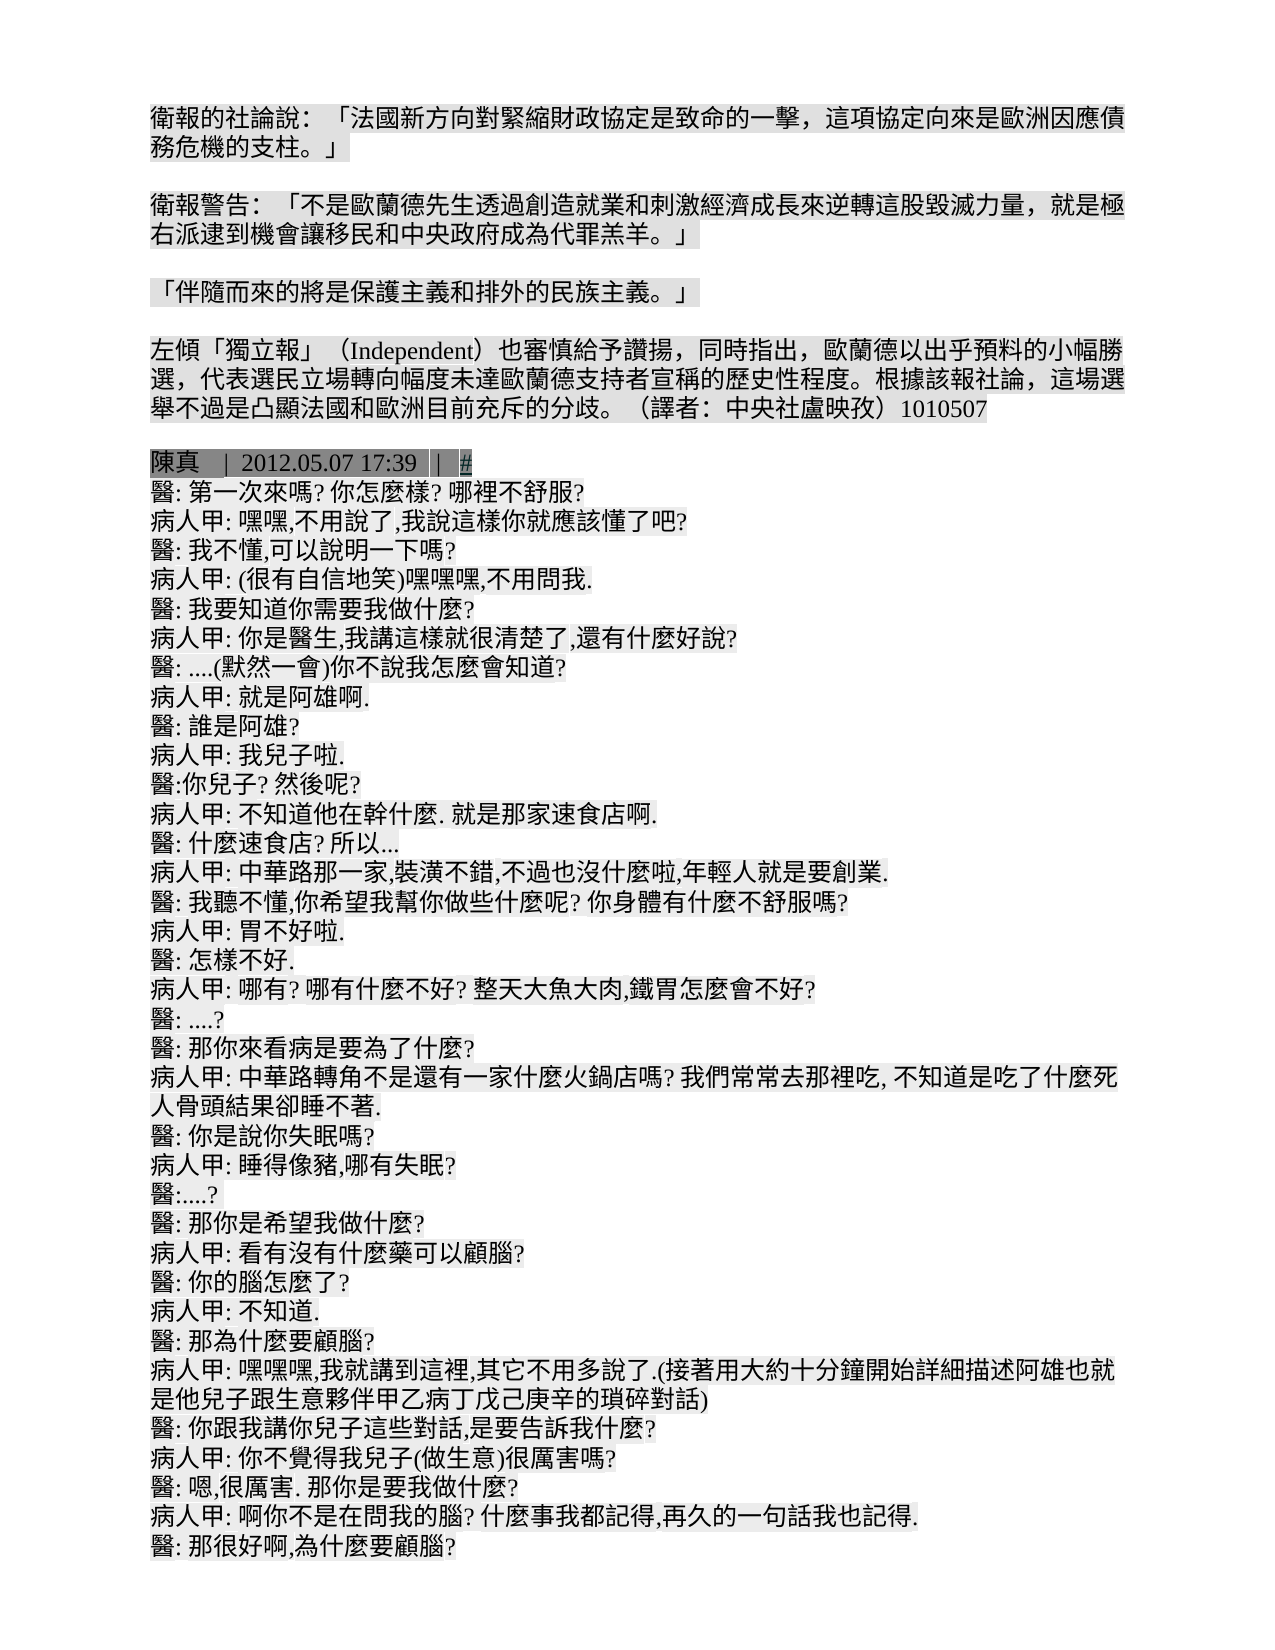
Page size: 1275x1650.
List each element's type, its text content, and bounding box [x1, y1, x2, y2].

text 陳真 | 2012.05.07 17:39 | # [150, 448, 1125, 478]
text 衛報的社論說：「法國新方向對緊縮財政協定是致命的一擊，這項協定向來是歐洲因應債務危機的支柱。」 衛報警告：「不是歐蘭德先生透過創造就業和刺激經濟成長來逆轉這股毀滅力量，就是極右派逮到機會讓移民和中央政府成為代罪羔羊。」 「伴隨而來的將是保護主義和排外的民族主義。」 左傾「獨立報」（Independent）也審慎給予讚揚，同時指出，歐蘭德以出乎預料的小幅勝選，代表選民立場轉向幅度未達歐蘭德支持者宣稱的歷史性程度。根據該報社論，這場選舉不過是凸顯法國和歐洲目前充斥的分歧。（譯者：中央社盧映孜）1010507 [150, 75, 1125, 423]
text 醫: 第一次來嗎? 你怎麼樣? 哪裡不舒服? 病人甲: 嘿嘿,不用說了,我說這樣你就應該懂了吧? 醫: 我不懂,可以說明一下嗎? 病人甲: (很有自信地笑)嘿嘿嘿,不用問我. 醫: 我要知道你需要我做什麼? 病人甲: 你是醫生,我講這樣就很清楚了,還有什麼好說? 醫: ....(默然一會)你不說我怎麼會知道? 病人甲: 就是阿雄啊. 醫: 誰是阿雄? 病人甲: 我兒子啦. 醫:你兒子? 然後呢? 病人甲: 不知道他在幹什麼. 就是那家速食店啊. 醫: 什麼速食店? 所以... 病人甲: 中華路那一家,裝潢不錯,不過也沒什麼啦,年輕人就是要創業. 醫: 我聽不懂,你希望我幫你做些什麼呢? 你身體有什麼不舒服嗎? 病人甲: 胃不好啦. 醫: 怎樣不好. 病人甲: 哪有? 哪有什麼不好? 整天大魚大肉,鐵胃怎麼會不好? 醫: ....? 醫: 那你來看病是要為了什麼? 病人甲: 中華路轉角不是還有一家什麼火鍋店嗎? 我們常常去那裡吃, 不知道是吃了什麼死人骨頭結果卻睡不著. 醫: 你是說你失眠嗎? 病人甲: 睡得像豬,哪有失眠? 醫:....? 醫: 那你是希望我做什麼? 病人甲: 看有沒有什麼藥可以顧腦? 醫: 你的腦怎麼了? 病人甲: 不知道. 醫: 那為什麼要顧腦? 病人甲: 嘿嘿嘿,我就講到這裡,其它不用多說了.(接著用大約十分鐘開始詳細描述阿雄也就是他兒子跟生意夥伴甲乙病丁戊己庚辛的瑣碎對話) 醫: 你跟我講你兒子這些對話,是要告訴我什麼? 病人甲: 你不覺得我兒子(做生意)很厲害嗎? 醫: 嗯,很厲害. 那你是要我做什麼? 病人甲: 啊你不是在問我的腦? 什麼事我都記得,再久的一句話我也記得. 醫: 那很好啊,為什麼要顧腦? 病人甲: 聽人家說你這裡顧腦很厲害. 醫: 世界上沒有什麼顧腦的藥,所有的藥都是為了治療某一些症狀,如果你沒有症狀就不用吃藥. 病人甲: 我兒子說他有時候頭會暈暈,那是怎麼樣?我想說順便也幫他拿藥. 醫: 那你得叫他自己親自來看診才能檢查,而不是叫你代替他來看病. 病人甲: 他都是吃中藥,通血路,你們這裡有沒有可以通血路的? 醫: 你要叫他自己來看醫生做檢查 病人甲: 中醫是說他氣血比較虛. 這個你們西醫比較不懂吧. 醫: 這我沒意見,但你要叫他自己去看病而不是你來幫他拿什麼顧腦通血路. 病人甲: 我們父子肝火都比較旺,人比較會疲勞. 醫: 你兒子要叫他自己親自去看病,如果是你自己比較疲勞,那就多休息或做一些基本的身體檢查比如肝功能. 病人甲: 那為什麼中醫把個脈就說我虛火旺腎比較虛而且心臟沒力? 診斷得準準準!! 醫: 我聽不懂中醫那些說法,而且也不相信把個脈就馬上知道五臟六腑的狀況. 但是如果你相信,那就去給中醫看. 病人甲: 可是就是吃沒效啊,我聽人家在講你這邊不錯所以才來找你. 醫: 但是我不知道你到底是哪裡不舒服? 病人甲: 你是醫生啊. 醫: 但是我不會算命也不會診斷經脈血路,你不自己說我不可能知道你哪裡不舒服. 病人甲: (開始又進入細節描述,描述自己的居家狀況及好朋友之間的日常對話.) 醫: (已經問診了半個小時,疲憊不堪,努力打斷他的日常生活細節描述)嗯,我知道,你朋友很多,事業很成功,子女很有才華. 你應該沒什麼病,那你去退掛號好了. 病人甲: 沒病是你說的喔,回去之後如果怎麼樣你要負責嗎? 嘿嘿嘿...醫生你很幽默喔. 醫: 我是說我不知道我能幫助你什麼. 病人甲: 不然你開一些維他命給我好了. 醫: 維他命也是藥,不能亂吃. 你飲食營養狀況不好嗎? 病人甲: 你沒看我肥得像豬,我朋友常笑我說幹你娘你是吃一吃要抓去殺豬公是不是? 嘿嘿嘿.. 醫: 所以你不用補充維他命. 病人甲: 有時頭皮會癢癢那是怎樣? 醫: (...無奈默然)那應該沒什麼. 病人甲: 常想要去揉眼睛,揉一揉就會去照鏡子看眼睛有沒有紅紅. 醫:... 病人甲: 那你看我會不會工作操勞,幹伊娘有時候貨一直進來,處理不完搞到很晚,我這樣是不是工作太累? 醫: 累不累是看你自己的感受,工作累不是一種病. 你去退掛號吧. 病人甲: 有時候會抱心抱心那是怎樣? 醫: 抱心是想吐的意思嗎? 常常這樣嗎? 病人甲: 沒有啦,常常這樣你爸我不就沒命了. 醫: 如果不是常常這樣那就沒關係. 若不放心就去找相關的專科醫師做檢查. 病人甲: 最主要是要顧腦和顧腰子(即腎臟),根據中醫在講....(又進入一長串緩慢而冗長有關中醫理論的瑣碎描述) 醫: (已經問診快一小時了,努力打斷對方的談話)如果你認同這些說法,就去找中醫,我沒意見,但我沒辦法開藥給你,你去退掛號. 病人甲: 沒開藥不用收費吧,不然我就虧大了. 醫: 不用,都不用錢,你直接去退掛號,就當做你沒有來看診. 病人甲: 醫生,請教一下為什麼我們人會氣血不順,飲食上要注意什麼? 醫: 我不懂那些. 你去看中醫吧. 病人甲: 醫生,你是基督徒嗎? 醫: 我不是. 你要不要去退掛號? 護士說外面有一些病人等很久在抗議說不等了要回去了,我們已經講很久了. 病人甲: 信基督真的有效,我之前身體很差,生意也做不起來,改信基督後就(又是一長段打不斷的冗長描述)...感謝主. 醫生,你做人不錯,你要趕快來教會信主,這樣你這邊生意就會好起來,患者會多到讓你看不完. 醫: 謝謝,你趕快去退掛號吧. 病人甲: 我小孩就是信主....(又要企圖講一長串生活細節...) 醫: 好,我知道了,你趕快去退掛號吧. 病人甲: 你可以來我們教會,我們教會水準很高喔,很多會友都是打高爾夫球,而且很多醫生,教授,都是開XXYY (等名車). 我最近也開始跟我太太小孩都在學打高爾夫. 醫生應該很會打吧? 醫: 我不會打,你去退掛號吧. 病人甲: 我們牧師也跟你一樣,講話慢慢的,很溫和,也是白頭髮. 醫生你幾歲啊? 四十了嗎? 怎麼頭髮都白的? 中醫說...(又要講一長串) 醫: (硬是打斷)好好好,我要看其他病人了,你去退掛號. 病人甲: 醫生你知道XX診所嗎? 也是你們這一科,哦,病人像海水,門一開就湧進來,講不到三句話就開藥換下一個病人,吼,很厲害,錢賺得嚇死人,每次去至少都要花三四千元買高貴藥補藥,聽說都是美國進口的藥. 醫: 所有的藥健保都有給付,不用自費,你快去退掛號. 病人甲: 這診所的房子是你買的或租的? 醫: 不要再講了,你去退掛號. 病人甲: 我會幫你介紹病人. 醫: 不用不用,謝謝,你去退掛號. (起立開門送客,半推半擠給請了出去) 我常告訴還沒畢業的醫學生們,你們不要對精神科有錯誤幻想,概念上或許比較寬廣,不像耳鼻喉科就只管耳鼻喉,但概念歸概念,實務卻又完全是另一回事. 除非你真的不當精神科醫師會死,否則畢業後還是當其他科的醫生比較好混一些. 很多圈外人以為精神科醫師面對很多悲慘的事,可能會給自己很大精神壓力,但事實上,如果你真的能夠很實質地幫助人,倒也沒什麼精神壓力可言,反倒最大的精神壓力是來自你所面對的(特別是在診所)往往是一些很瑣碎根本稱不上症狀或問題的 "問題",或是(特別是在診所)面對各式各樣庸人自擾兼擾人的人格特質,而人格這東西基本上是無法改變的. 維根斯坦晚年一直想去唸醫學系,想當精神科醫師,感謝主,還好醫學院不願讓他入學,否則維根司坦晚年那些重要哲學著作如 "ON CERTAINTY" 恐怕就永遠不會出現了. [150, 478, 1125, 1561]
